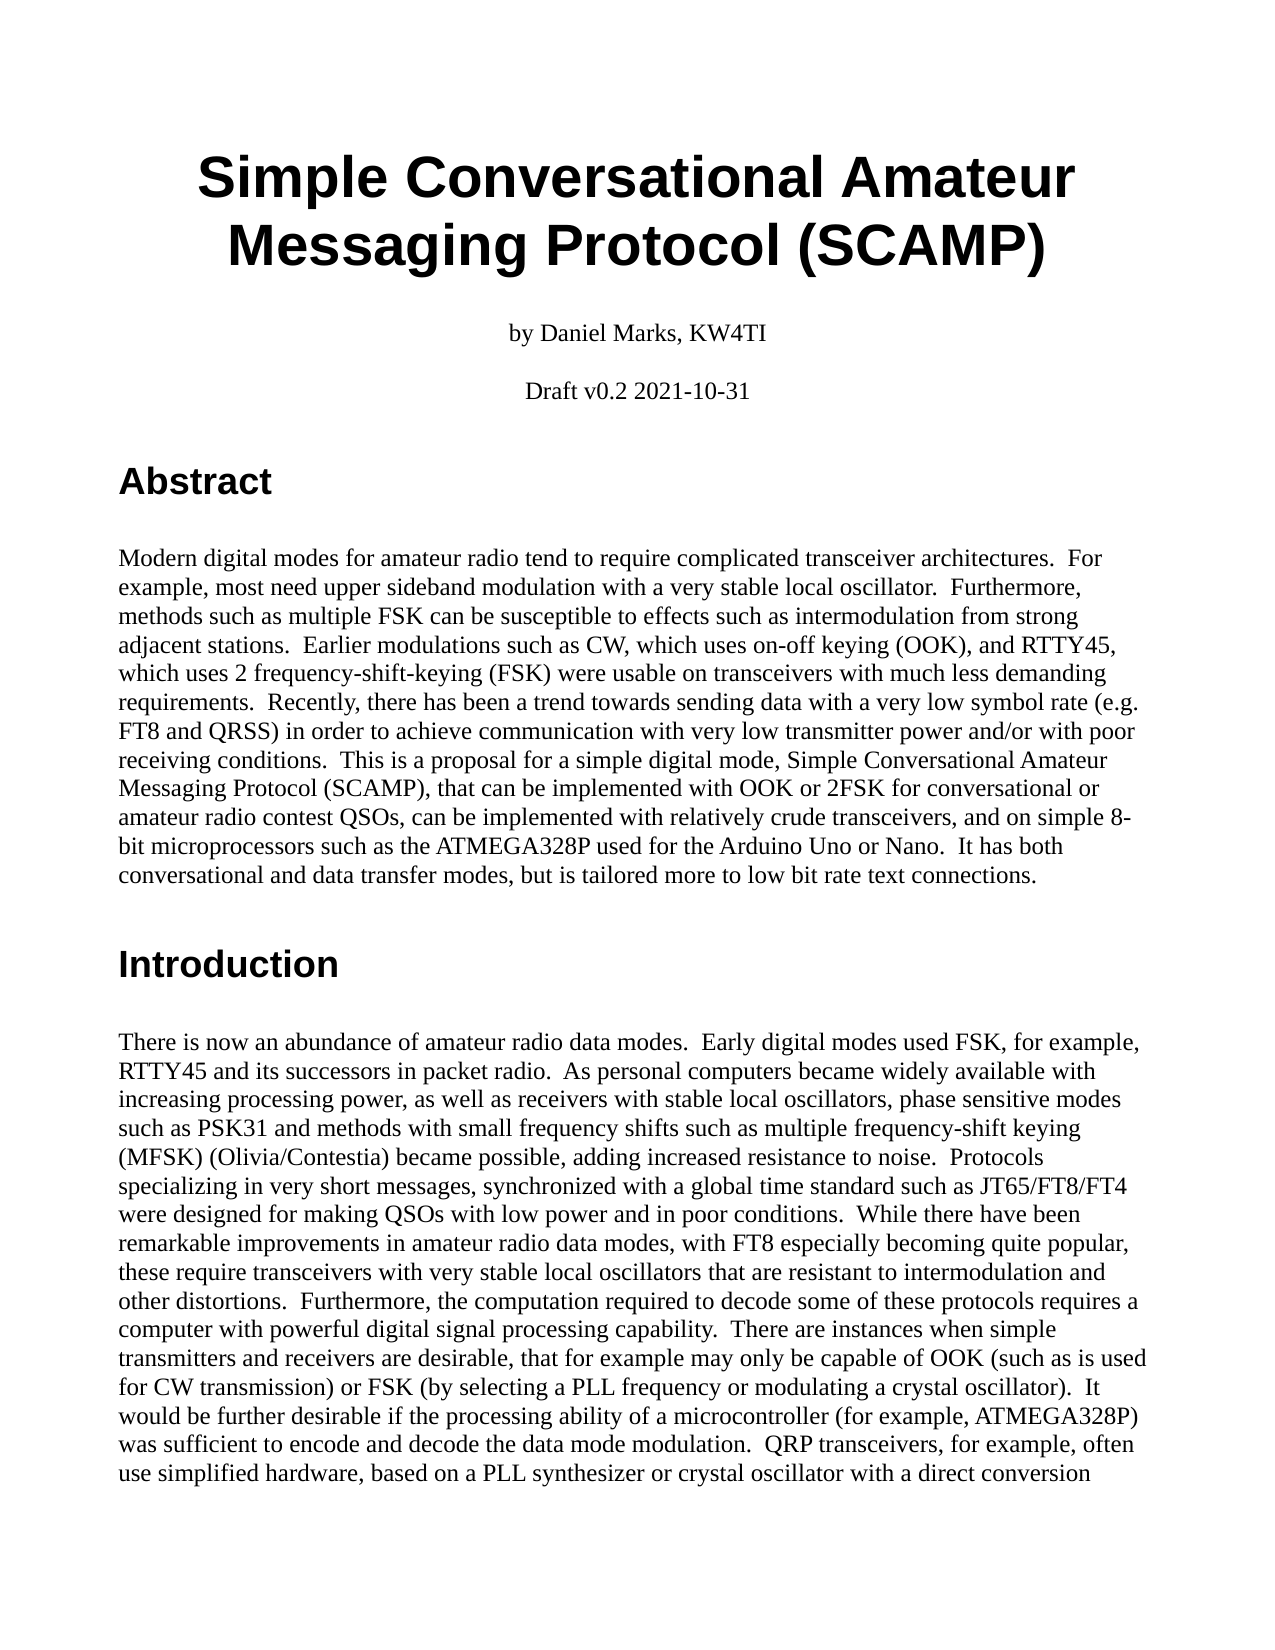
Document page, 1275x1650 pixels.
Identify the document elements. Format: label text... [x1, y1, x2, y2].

subtitle Introduction [118, 942, 1157, 986]
text There is now an abundance of amateur radio data modes. Early digital modes used FSK, for example, RTTY45 and its successors in packet radio. As personal computers became widely available with increasing processing power, as well as receivers with stable local oscillators, phase sensitive modes such as PSK31 and methods with small frequency shifts such as multiple frequency-shift keying (MFSK) (Olivia/Contestia) became possible, adding increased resistance to noise. Protocols specializing in very short messages, synchronized with a global time standard such as JT65/FT8/FT4 were designed for making QSOs with low power and in poor conditions. While there have been remarkable improvements in amateur radio data modes, with FT8 especially becoming quite popular, these require transceivers with very stable local oscillators that are resistant to intermodulation and other distortions. Furthermore, the computation required to decode some of these protocols requires a computer with powerful digital signal processing capability. There are instances when simple transmitters and receivers are desirable, that for example may only be capable of OOK (such as is used for CW transmission) or FSK (by selecting a PLL frequency or modulating a crystal oscillator). It would be further desirable if the processing ability of a microcontroller (for example, ATMEGA328P) was sufficient to encode and decode the data mode modulation. QRP transceivers, for example, often use simplified hardware, based on a PLL synthesizer or crystal oscillator with a direct conversion [118, 1027, 1157, 1487]
text Draft v0.2 2021-10-31 [118, 376, 1157, 405]
title Simple Conversational Amateur Messaging Protocol (SCAMP) [118, 143, 1157, 277]
subtitle Abstract [118, 458, 1157, 502]
text by Daniel Marks, KW4TI [118, 318, 1157, 347]
text Modern digital modes for amateur radio tend to require complicated transceiver architectures. For example, most need upper sideband modulation with a very stable local oscillator. Furthermore, methods such as multiple FSK can be susceptible to effects such as intermodulation from strong adjacent stations. Earlier modulations such as CW, which uses on-off keying (OOK), and RTTY45, which uses 2 frequency-shift-keying (FSK) were usable on transceivers with much less demanding requirements. Recently, there has been a trend towards sending data with a very low symbol rate (e.g. FT8 and QRSS) in order to achieve communication with very low transmitter power and/or with poor receiving conditions. This is a proposal for a simple digital mode, Simple Conversational Amateur Messaging Protocol (SCAMP), that can be implemented with OOK or 2FSK for conversational or amateur radio contest QSOs, can be implemented with relatively crude transceivers, and on simple 8-bit microprocessors such as the ATMEGA328P used for the Arduino Uno or Nano. It has both conversational and data transfer modes, but is tailored more to low bit rate text connections. [118, 543, 1157, 888]
